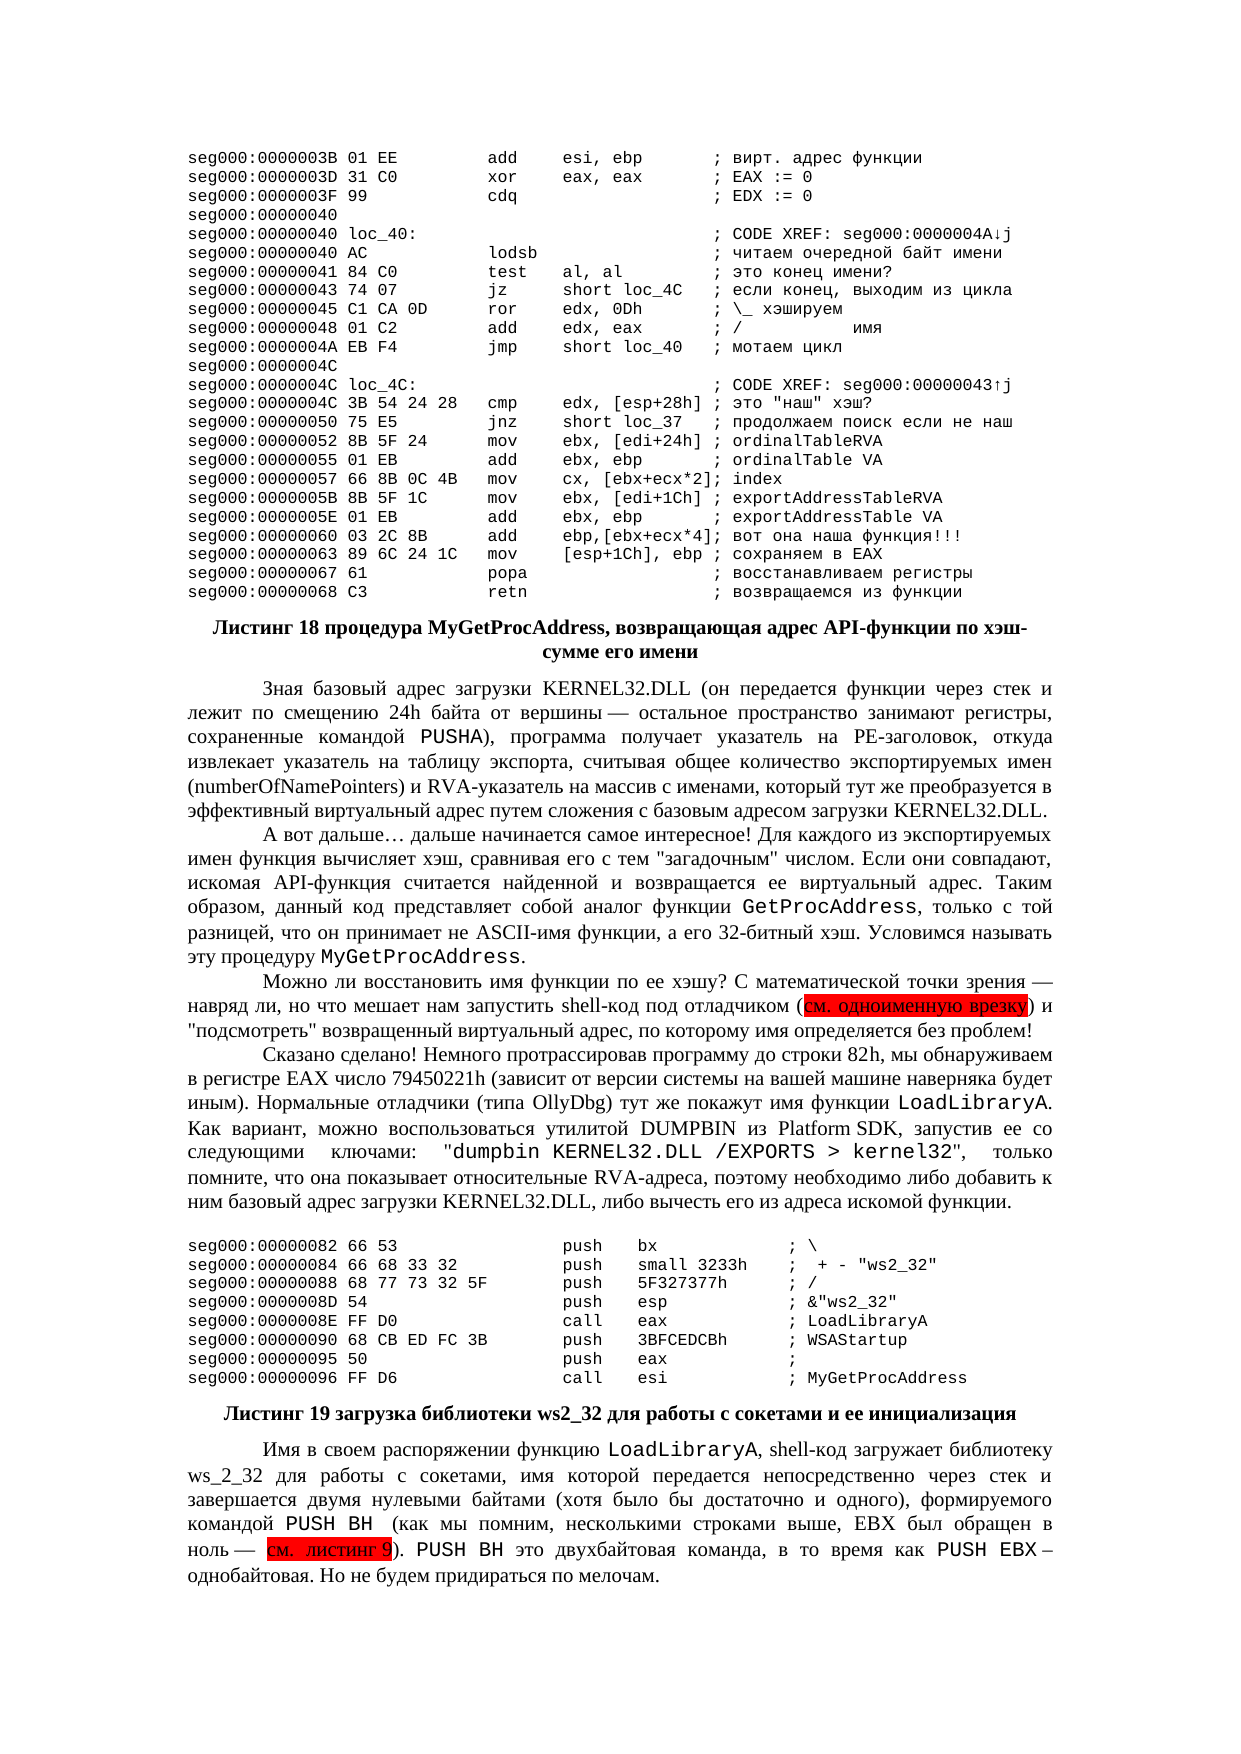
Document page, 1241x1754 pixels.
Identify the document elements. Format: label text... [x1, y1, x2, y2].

text seg000:00000096 FF D6 call esi ; MyGetProcAddress [187, 1369, 1053, 1388]
text seg000:0000003F 99 cdq ; EDX := 0 [187, 188, 1053, 207]
text seg000:00000082 66 53 push bx ; \ [187, 1237, 1053, 1256]
text seg000:0000005E 01 EB add ebx, ebp ; exportAddressTable VA [187, 508, 1053, 527]
text seg000:00000060 03 2C 8B add ebp,[ebx+ecx*4]; вот она наша функция!!! [187, 527, 1053, 546]
text seg000:0000004A EB F4 jmp short loc_40 ; мотаем цикл [187, 338, 1053, 357]
text Листинг 19 загрузка библиотеки ws2_32 для работы с сокетами и ее инициализация [187, 1401, 1053, 1425]
text seg000:00000088 68 77 73 32 5F push 5F327377h ; / [187, 1275, 1053, 1294]
text Сказано сделано! Немного протрассировав программу до строки 82h, мы обнаруживаем в регистре EAX число 79450221h (зависит от версии системы на вашей машине наверняка будет иным). Нормальные отладчики (типа OllyDbg) тут же покажут имя функции LoadLibraryA. Как вариант, можно воспользоваться утилитой DUMPBIN из Platform SDK, запустив ее со следующими ключами: "dumpbin KERNEL32.DLL /EXPORTS > kernel32", только помните, что она показывает относительные RVA-адреса, поэтому необходимо либо добавить к ним базовый адрес загрузки KERNEL32.DLL, либо вычесть его из адреса искомой функции. [187, 1042, 1053, 1213]
text Зная базовый адрес загрузки KERNEL32.DLL (он передается функции через стек и лежит по смещению 24h байта от вершины — остальное пространство занимают регистры, сохраненные командой PUSHA), программа получает указатель на PE-заголовок, откуда извлекает указатель на таблицу экспорта, считывая общее количество экспортируемых имен (numberOfNamePointers) и RVA-указатель на массив с именами, который тут же преобразуется в эффективный виртуальный адрес путем сложения с базовым адресом загрузки KERNEL32.DLL. [187, 676, 1053, 822]
text seg000:00000095 50 push eax ; [187, 1351, 1053, 1369]
text seg000:0000003D 31 C0 xor eax, eax ; EAX := 0 [187, 169, 1053, 188]
text seg000:0000004C loc_4C: ; CODE XREF: seg000:00000043↑j [187, 376, 1053, 395]
text Листинг 18 процедура MyGetProcAddress, возвращающая адрес API-функции по хэш-сумме его имени [187, 615, 1053, 663]
text seg000:00000067 61 popa ; восстанавливаем регистры [187, 565, 1053, 584]
text seg000:00000040 loc_40: ; CODE XREF: seg000:0000004A↓j [187, 225, 1053, 244]
text seg000:0000004C 3B 54 24 28 cmp edx, [esp+28h] ; это "наш" хэш? [187, 395, 1053, 414]
text seg000:00000057 66 8B 0C 4B mov cx, [ebx+ecx*2]; index [187, 471, 1053, 489]
text А вот дальше… дальше начинается самое интересное! Для каждого из экспортируемых имен функция вычисляет хэш, сравнивая его с тем "загадочным" числом. Если они совпадают, искомая API-функция считается найденной и возвращается ее виртуальный адрес. Таким образом, данный код представляет собой аналог функции GetProcAddress, только с той разницей, что он принимает не ASCII-имя функции, а его 32-битный хэш. Условимся называть эту процедуру MyGetProcAddress. [187, 822, 1053, 969]
text seg000:00000040 [187, 207, 1053, 225]
text Можно ли восстановить имя функции по ее хэшу? С математической точки зрения — навряд ли, но что мешает нам запустить shell-код под отладчиком (см. одноименную врезку) и "подсмотреть" возвращенный виртуальный адрес, по которому имя определяется без проблем! [187, 969, 1053, 1042]
text seg000:00000055 01 EB add ebx, ebp ; ordinalTable VA [187, 452, 1053, 471]
text seg000:0000008E FF D0 call eax ; LoadLibraryA [187, 1313, 1053, 1332]
text seg000:0000004C [187, 357, 1053, 376]
text seg000:0000003B 01 EE add esi, ebp ; вирт. адрес функции [187, 150, 1053, 169]
text seg000:00000043 74 07 jz short loc_4C ; если конец, выходим из цикла [187, 282, 1053, 301]
text seg000:00000068 C3 retn ; возвращаемся из функции [187, 584, 1053, 602]
text seg000:00000050 75 E5 jnz short loc_37 ; продолжаем поиск если не наш [187, 414, 1053, 433]
text seg000:00000040 AC lodsb ; читаем очередной байт имени [187, 244, 1053, 263]
text seg000:00000063 89 6C 24 1C mov [esp+1Ch], ebp ; сохраняем в EAX [187, 546, 1053, 565]
text seg000:0000005B 8B 5F 1C mov ebx, [edi+1Ch] ; exportAddressTableRVA [187, 489, 1053, 508]
text seg000:00000048 01 C2 add edx, eax ; / имя [187, 320, 1053, 338]
text seg000:0000008D 54 push esp ; &"ws2_32" [187, 1294, 1053, 1313]
text seg000:00000084 66 68 33 32 push small 3233h ; + - "ws2_32" [187, 1256, 1053, 1275]
text seg000:00000052 8B 5F 24 mov ebx, [edi+24h] ; ordinalTableRVA [187, 433, 1053, 452]
text seg000:00000045 C1 CA 0D ror edx, 0Dh ; \_ хэшируем [187, 301, 1053, 320]
text Имя в своем распоряжении функцию LoadLibraryA, shell-код загружает библиотеку ws_2_32 для работы с сокетами, имя которой передается непосредственно через стек и завершается двумя нулевыми байтами (хотя было бы достаточно и одного), формируемого командой PUSH BH (как мы помним, несколькими строками выше, EBX был обращен в ноль — см. листинг 9). PUSH BH это двухбайтовая команда, в то время как PUSH EBX – однобайтовая. Но не будем придираться по мелочам. [187, 1437, 1053, 1587]
text seg000:00000041 84 C0 test al, al ; это конец имени? [187, 263, 1053, 282]
text seg000:00000090 68 CB ED FC 3B push 3BFCEDCBh ; WSAStartup [187, 1332, 1053, 1351]
